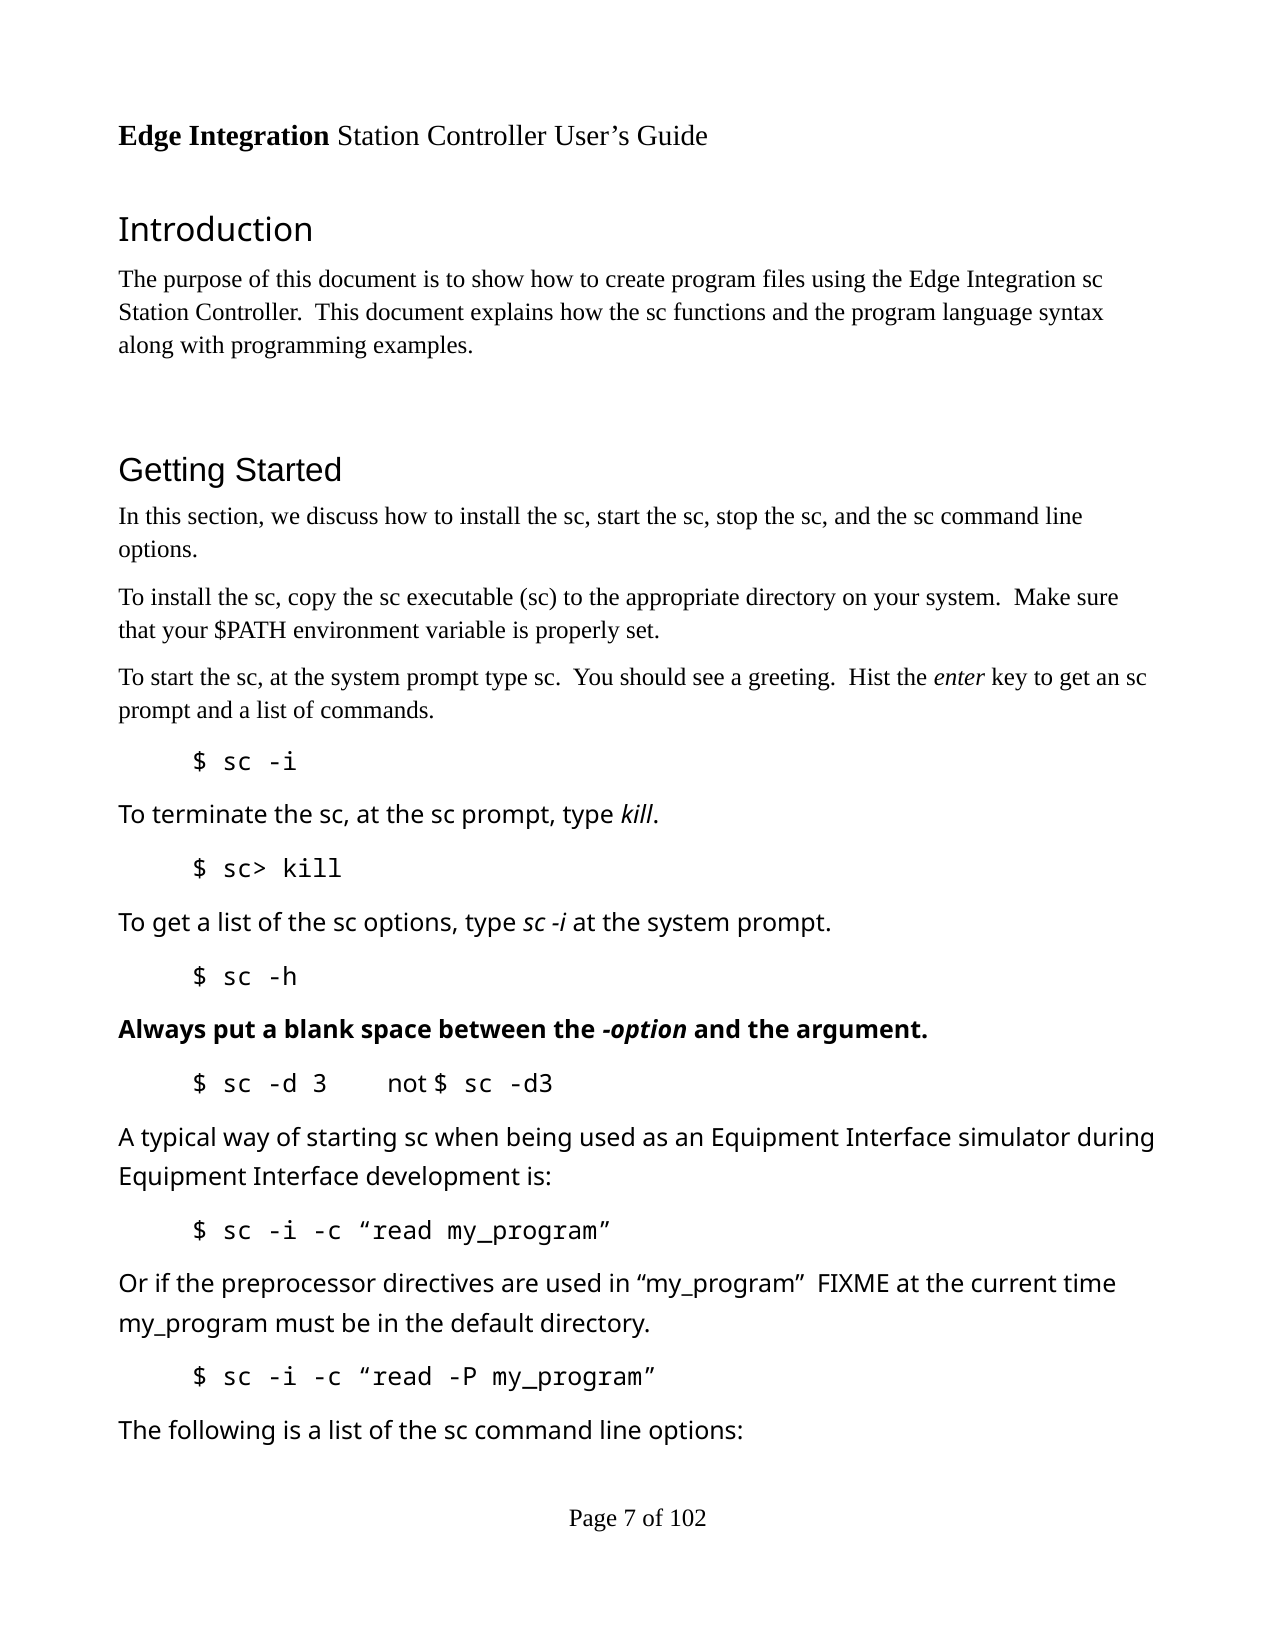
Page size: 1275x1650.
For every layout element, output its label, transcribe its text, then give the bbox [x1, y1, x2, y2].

subtitle Getting Started [118, 450, 1157, 489]
text $ sc -h [118, 958, 1157, 992]
subtitle Introduction [118, 206, 1157, 252]
text The following is a list of the sc command line options: [118, 1413, 1157, 1447]
text $ sc -i -c “read -P my_program” [118, 1359, 1157, 1393]
text $ sc -i [118, 743, 1157, 777]
text To start the sc, at the system prompt type sc. You should see a greeting. Hist the enter key to get an sc prompt and a list of commands. [118, 662, 1157, 724]
text To get a list of the sc options, type sc -i at the system prompt. [118, 904, 1157, 938]
text To terminate the sc, at the sc prompt, type kill. [118, 797, 1157, 831]
text $ sc -d 3 not $ sc -d3 [118, 1066, 1157, 1100]
text In this section, we discuss how to install the sc, start the sc, stop the sc, and the sc command line options. [118, 501, 1157, 563]
text To install the sc, copy the sc executable (sc) to the appropriate directory on your system. Make sure that your $PATH environment variable is properly set. [118, 582, 1157, 644]
text The purpose of this document is to show how to create program files using the Edge Integration sc Station Controller. This document explains how the sc functions and the program language syntax along with programming examples. [118, 264, 1157, 359]
text Or if the preprocessor directives are used in “my_program” FIXME at the current time my_program must be in the default directory. [118, 1266, 1157, 1339]
text Always put a blank space between the -option and the argument. [118, 1012, 1157, 1046]
text $ sc -i -c “read my_program” [118, 1212, 1157, 1246]
text $ sc> kill [118, 851, 1157, 885]
text A typical way of starting sc when being used as an Equipment Interface simulator during Equipment Interface development is: [118, 1119, 1157, 1193]
